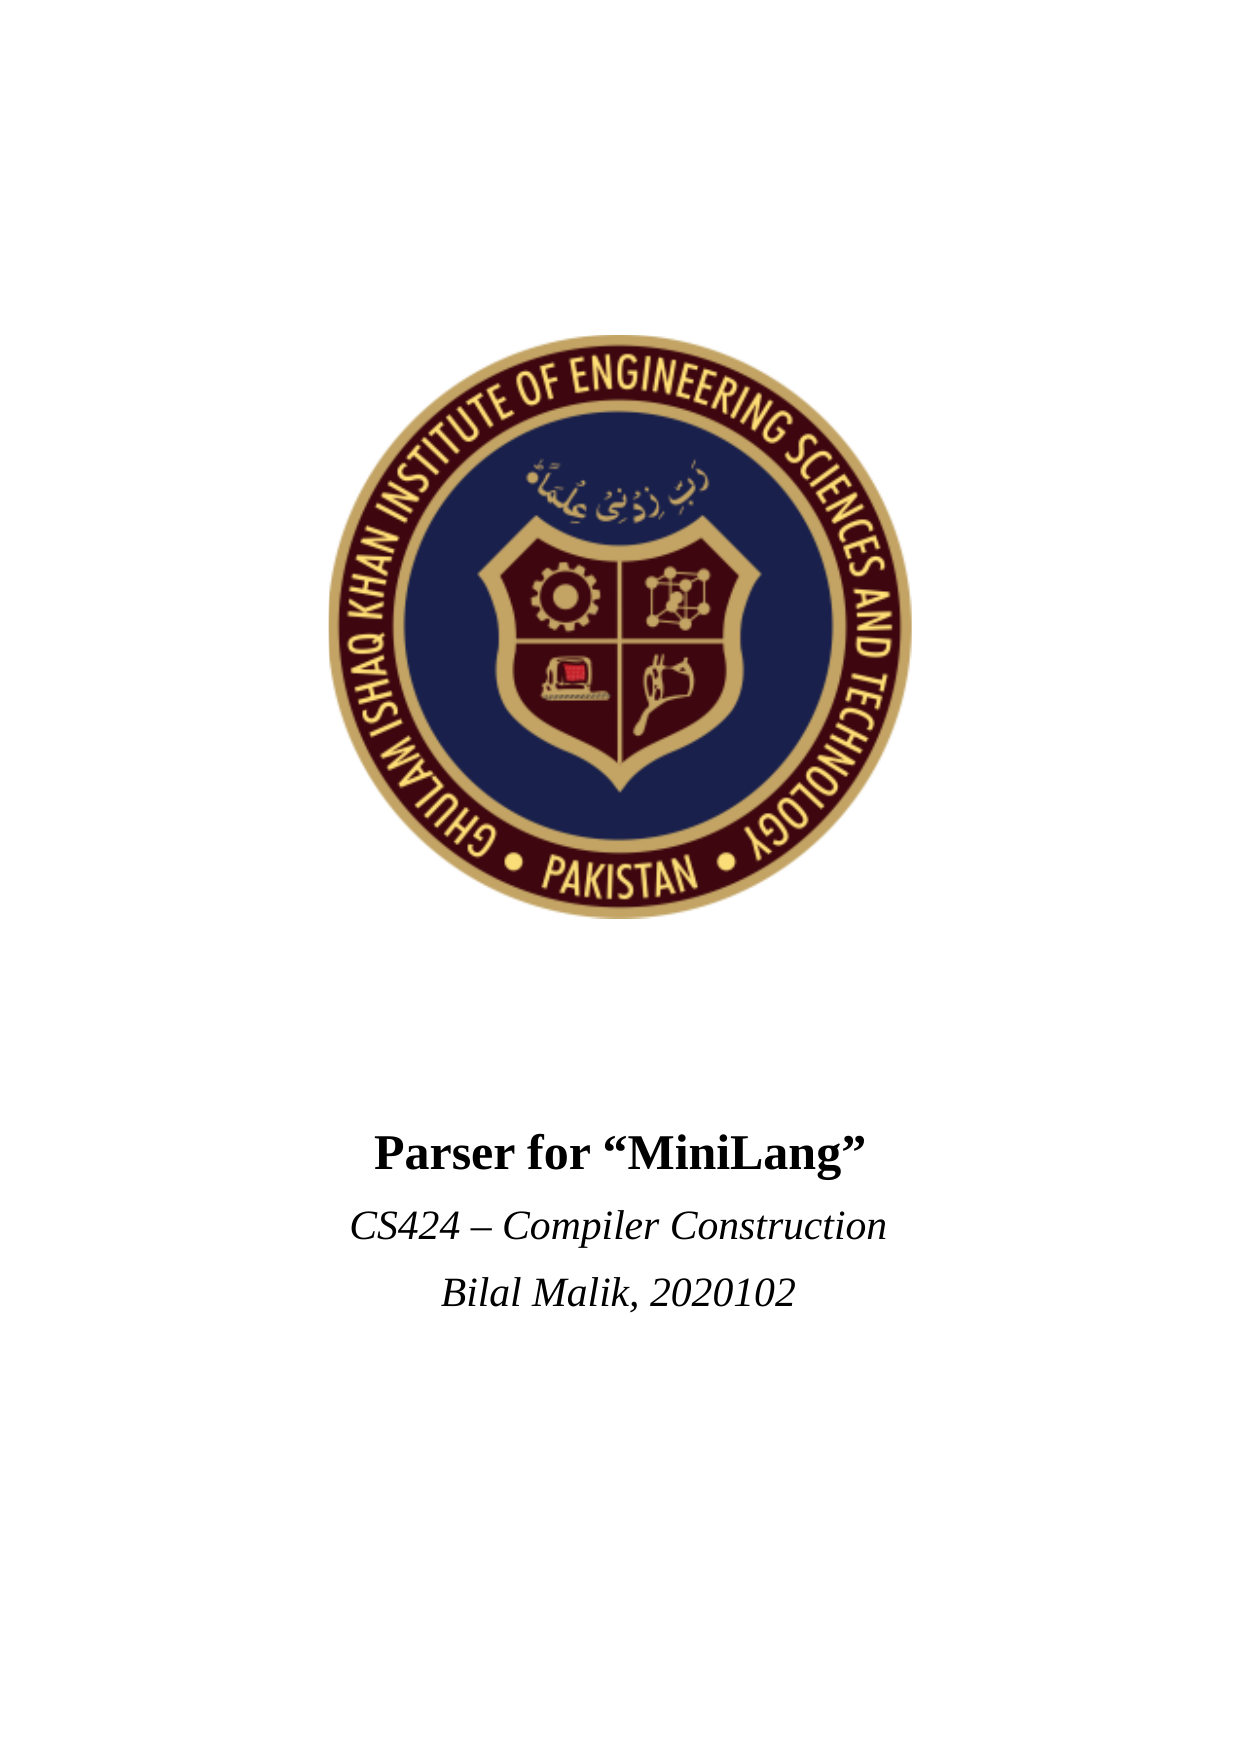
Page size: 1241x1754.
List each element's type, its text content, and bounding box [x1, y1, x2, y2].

text CS424 – Compiler Construction [150, 1200, 1090, 1248]
text Parser for “MiniLang” [150, 1122, 1090, 1180]
text Bilal Malik, 2020102 [150, 1267, 1090, 1315]
